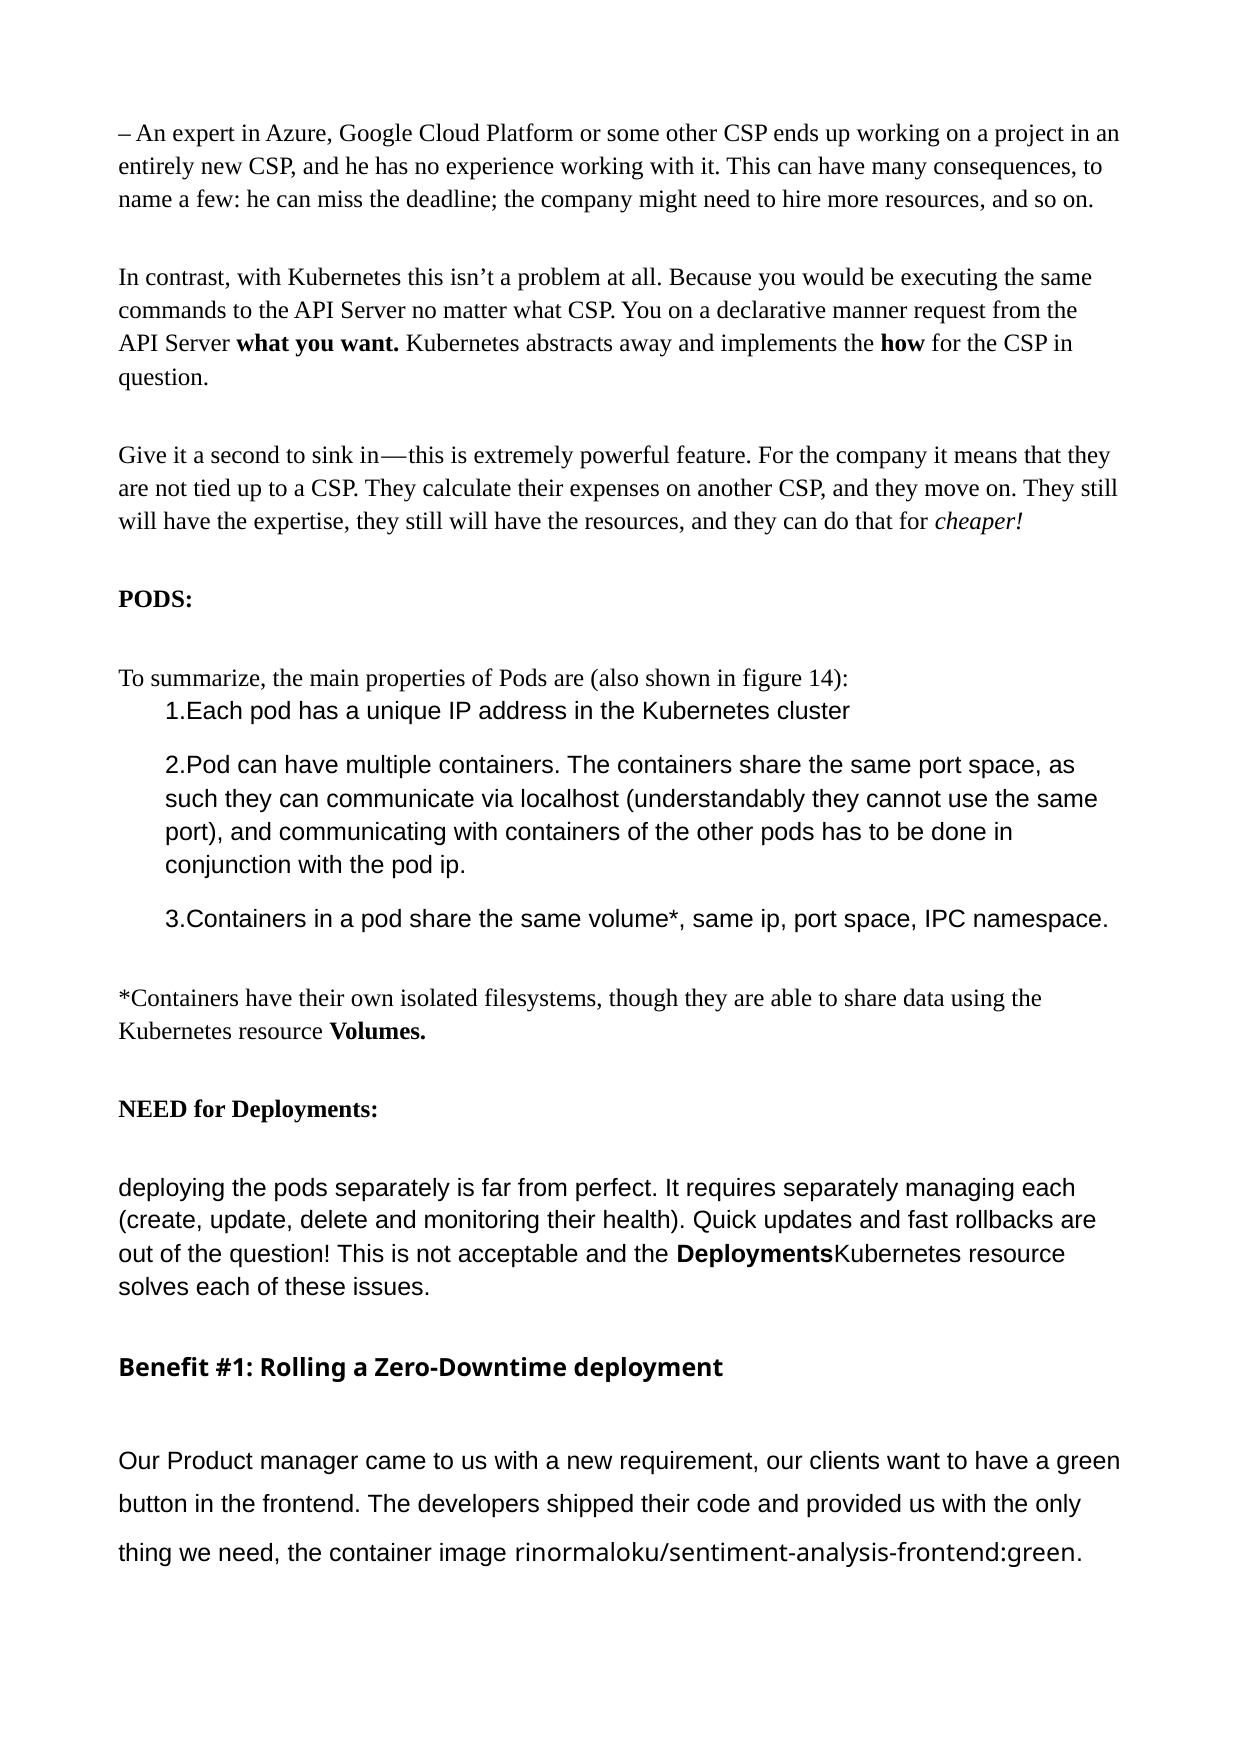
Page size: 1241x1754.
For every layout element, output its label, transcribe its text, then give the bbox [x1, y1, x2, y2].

text To summarize, the main properties of Pods are (also shown in figure 14): [118, 663, 1122, 691]
text *Containers have their own isolated filesystems, though they are able to share data using the Kubernetes resource Volumes. [118, 983, 1122, 1044]
list Each pod has a unique IP address in the Kubernetes cluster [165, 696, 1122, 724]
subtitle Benefit #1: Rolling a Zero-Downtime deployment [118, 1350, 1122, 1384]
text Our Product manager came to us with a new requirement, our clients want to have a green button in the frontend. The developers shipped their code and provided us with the only thing we need, the container image rinormaloku/sentiment-analysis-frontend:green. [118, 1446, 1122, 1569]
text PODS: [118, 584, 1122, 613]
text – An expert in Azure, Google Cloud Platform or some other CSP ends up working on a project in an entirely new CSP, and he has no experience working with it. This can have many consequences, to name a few: he can miss the deadline; the company might need to hire more resources, and so on. [118, 118, 1122, 213]
text In contrast, with Kubernetes this isn’t a problem at all. Because you would be executing the same commands to the API Server no matter what CSP. You on a declarative manner request from the API Server what you want. Kubernetes abstracts away and implements the how for the CSP in question. [118, 262, 1122, 390]
text Give it a second to sink in — this is extremely powerful feature. For the company it means that they are not tied up to a CSP. They calculate their expenses on another CSP, and they move on. They still will have the expertise, they still will have the resources, and they can do that for cheaper! [118, 440, 1122, 535]
text NEED for Deployments: [118, 1094, 1122, 1123]
list Containers in a pod share the same volume*, same ip, port space, IPC namespace. [165, 904, 1122, 933]
list Pod can have multiple containers. The containers share the same port space, as such they can communicate via localhost (understandably they cannot use the same port), and communicating with containers of the other pods has to be done in conjunction with the pod ip. [165, 751, 1122, 878]
text deploying the pods separately is far from perfect. It requires separately managing each (create, update, delete and monitoring their health). Quick updates and fast rollbacks are out of the question! This is not acceptable and the DeploymentsKubernetes resource solves each of these issues. [118, 1172, 1122, 1300]
